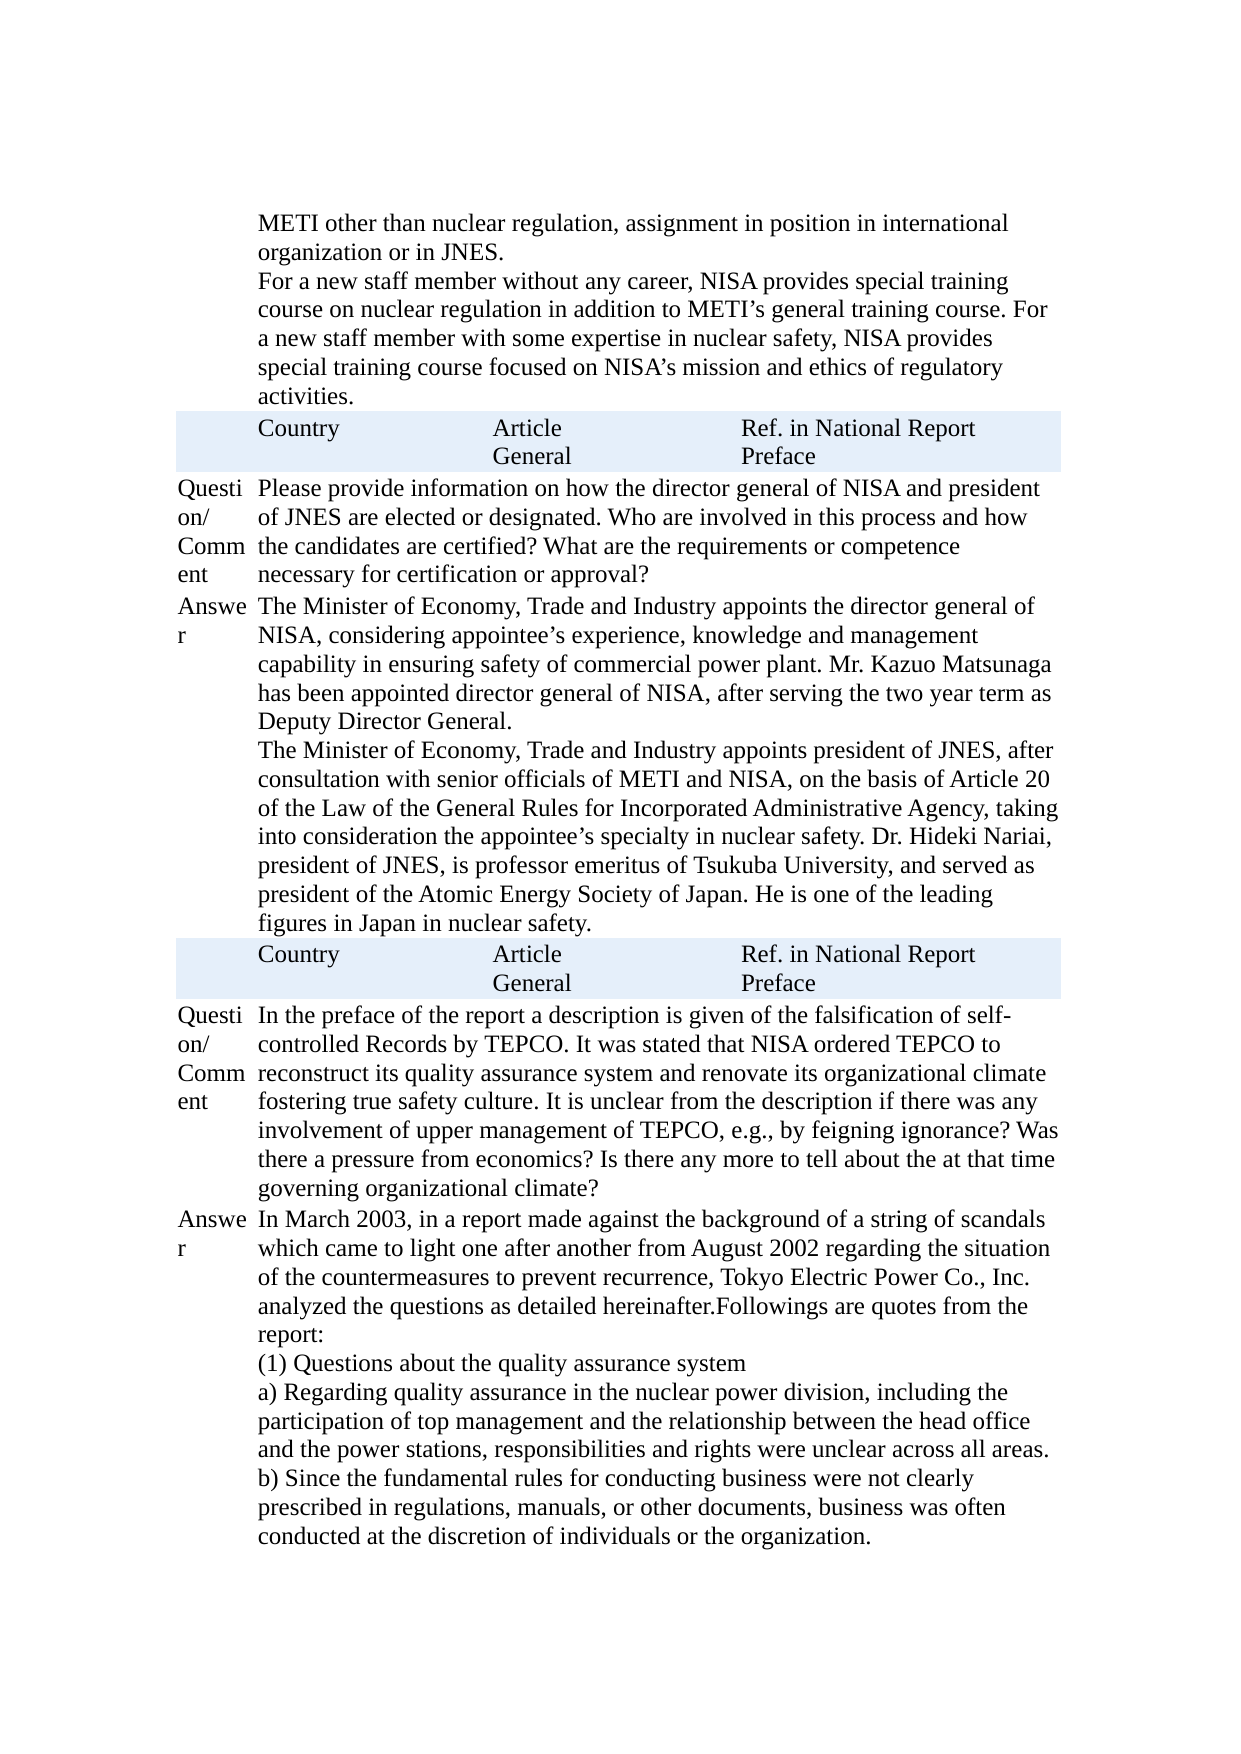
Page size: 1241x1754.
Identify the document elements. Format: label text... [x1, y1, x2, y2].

table_cell In the preface of the report a description is given of the falsification of self-controlled Records by TEPCO. It was stated that NISA ordered TEPCO to reconstruct its quality assurance system and renovate its organizational climate fostering true safety culture. It is unclear from the description if there was any involvement of upper management of TEPCO, e.g., by feigning ignorance? Was there a pressure from economics? Is there any more to tell about the at that time governing organizational climate? [256, 999, 1061, 1203]
table_cell Answer [176, 1203, 256, 1551]
table_cell In March 2003, in a report made against the background of a string of scandals which came to light one after another from August 2002 regarding the situation of the countermeasures to prevent recurrence, Tokyo Electric Power Co., Inc. analyzed the questions as detailed hereinafter.Followings are quotes from the report: (1) Questions about the quality assurance system a) Regarding quality assurance in the nuclear power division, including the participation of top management and the relationship between the head office and the power stations, responsibilities and rights were unclear across all areas. b) Since the fundamental rules for conducting business were not clearly prescribed in regulations, manuals, or other documents, business was often conducted at the discretion of individuals or the organization. [256, 1203, 1061, 1551]
table_cell [176, 938, 256, 999]
table_cell Country [256, 411, 491, 472]
table_cell [176, 411, 256, 472]
table_cell Answer [176, 590, 256, 938]
table_cell Question/ Comment [176, 999, 256, 1203]
table_cell METI other than nuclear regulation, assignment in position in international organization or in JNES. For a new staff member without any career, NISA provides special training course on nuclear regulation in addition to METI’s general training course. For a new staff member with some expertise in nuclear safety, NISA provides special training course focused on NISA’s mission and ethics of regulatory activities. [256, 207, 1061, 411]
table_cell The Minister of Economy, Trade and Industry appoints the director general of NISA, considering appointee’s experience, knowledge and management capability in ensuring safety of commercial power plant. Mr. Kazuo Matsunaga has been appointed director general of NISA, after serving the two year term as Deputy Director General. The Minister of Economy, Trade and Industry appoints president of JNES, after consultation with senior officials of METI and NISA, on the basis of Article 20 of the Law of the General Rules for Incorporated Administrative Agency, taking into consideration the appointee’s specialty in nuclear safety. Dr. Hideki Nariai, president of JNES, is professor emeritus of Tsukuba University, and served as president of the Atomic Energy Society of Japan. He is one of the leading figures in Japan in nuclear safety. [256, 590, 1061, 938]
table_cell Please provide information on how the director general of NISA and president of JNES are elected or designated. Who are involved in this process and how the candidates are certified? What are the requirements or competence necessary for certification or approval? [256, 472, 1061, 590]
table_cell Country [256, 938, 491, 999]
table_cell Article General [491, 411, 739, 472]
table_cell Question/ Comment [176, 472, 256, 590]
table_cell Ref. in National Report Preface [739, 938, 1061, 999]
table_cell [176, 207, 256, 411]
table_cell Ref. in National Report Preface [739, 411, 1061, 472]
table_cell Article General [491, 938, 739, 999]
